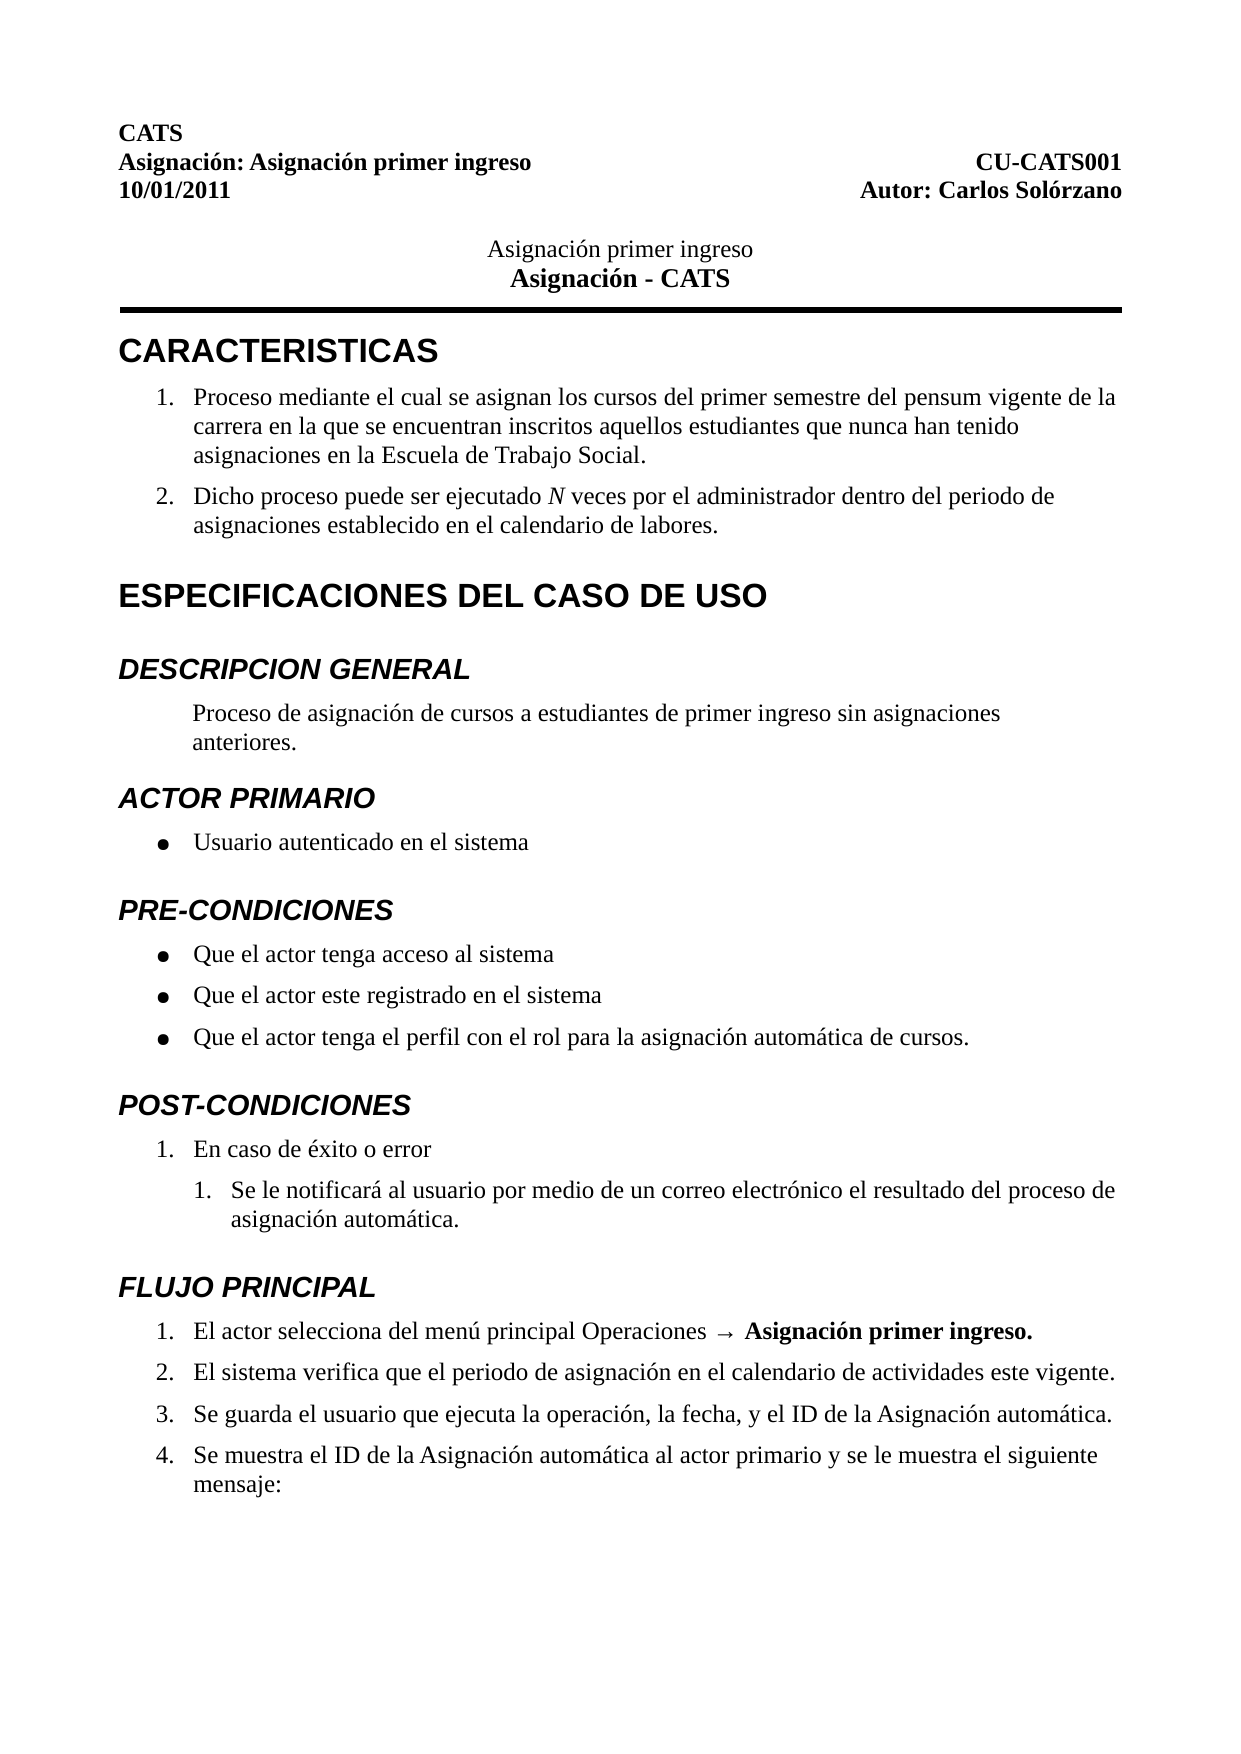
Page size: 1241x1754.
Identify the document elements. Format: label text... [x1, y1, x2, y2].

text Asignación primer ingreso [118, 234, 1122, 263]
subtitle DESCRIPCION GENERAL [118, 652, 1122, 686]
list Se muestra el ID de la Asignación automática al actor primario y se le muestra el siguiente mensaje: [156, 1440, 1122, 1497]
text 1. Se le notificará al usuario por medio de un correo electrónico el resultado del proceso de asignación automática. [193, 1175, 1122, 1233]
subtitle PRE-CONDICIONES [118, 893, 1122, 927]
subtitle CARACTERISTICAS [118, 331, 1122, 370]
list Que el actor tenga acceso al sistema [156, 939, 1122, 968]
list Se guarda el usuario que ejecuta la operación, la fecha, y el ID de la Asignación automática. [156, 1399, 1122, 1427]
list Que el actor este registrado en el sistema [156, 980, 1122, 1009]
text Asignación - CATS [118, 263, 1122, 294]
list El actor selecciona del menú principal Operaciones → Asignación primer ingreso. [156, 1316, 1122, 1345]
text Proceso de asignación de cursos a estudiantes de primer ingreso sin asignaciones anteriores. [118, 698, 1122, 756]
list Que el actor tenga el perfil con el rol para la asignación automática de cursos. [156, 1022, 1122, 1050]
list Dicho proceso puede ser ejecutado N veces por el administrador dentro del periodo de asignaciones establecido en el calendario de labores. [156, 481, 1122, 539]
list Usuario autenticado en el sistema [156, 827, 1122, 856]
subtitle ESPECIFICACIONES DEL CASO DE USO [118, 576, 1122, 615]
subtitle ACTOR PRIMARIO [118, 781, 1122, 814]
subtitle POST-CONDICIONES [118, 1088, 1122, 1121]
subtitle FLUJO PRINCIPAL [118, 1270, 1122, 1304]
list En caso de éxito o error [156, 1134, 1122, 1163]
list El sistema verifica que el periodo de asignación en el calendario de actividades este vigente. [156, 1357, 1122, 1386]
list Proceso mediante el cual se asignan los cursos del primer semestre del pensum vigente de la carrera en la que se encuentran inscritos aquellos estudiantes que nunca han tenido asignaciones en la Escuela de Trabajo Social. [156, 382, 1122, 469]
